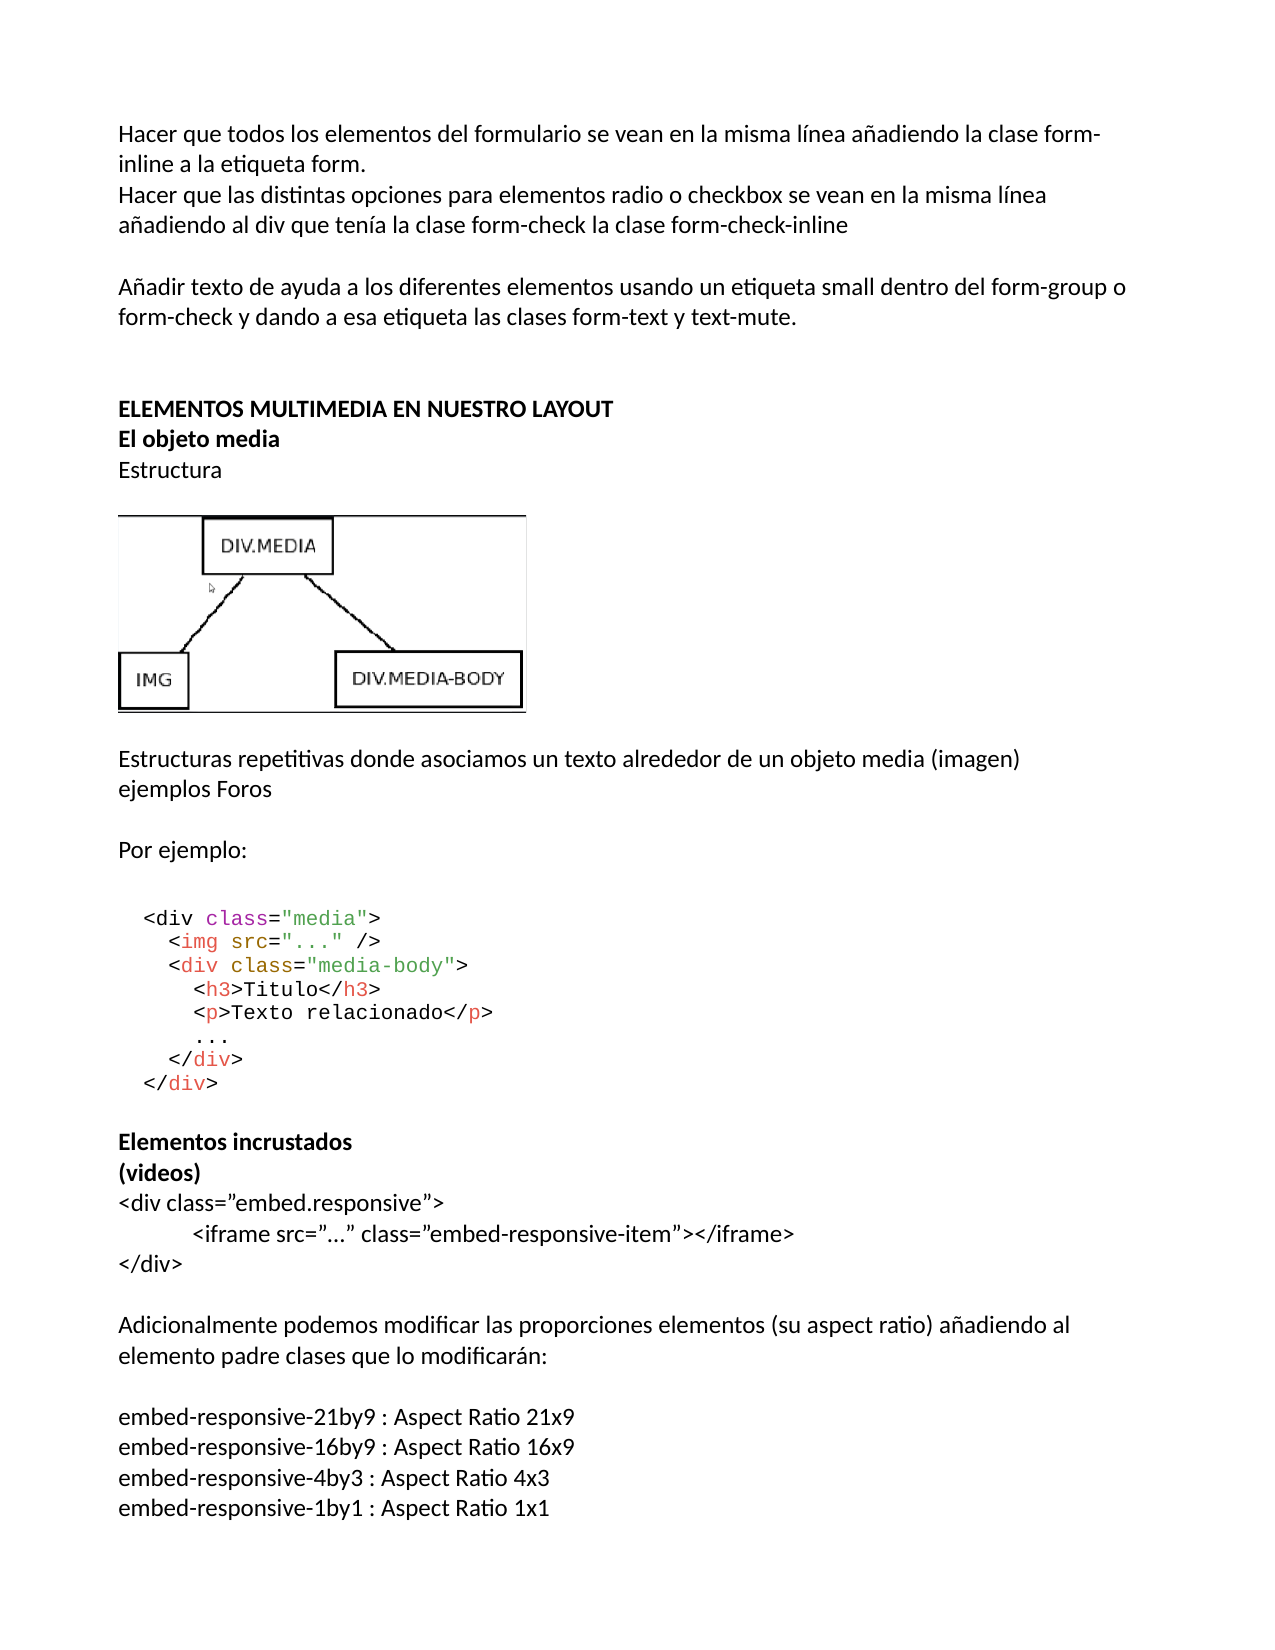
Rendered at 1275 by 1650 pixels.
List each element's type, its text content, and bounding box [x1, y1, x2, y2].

text Elementos incrustados [118, 1126, 1157, 1157]
text <div class="media"> [118, 908, 1157, 931]
text Estructuras repetitivas donde asociamos un texto alrededor de un objeto media (imagen) [118, 743, 1157, 773]
text ... [118, 1026, 1157, 1049]
text Por ejemplo: [118, 834, 1157, 865]
text Estructura [118, 454, 1157, 484]
text Hacer que todos los elementos del formulario se vean en la misma línea añadiendo la clase form-inline a la etiqueta form. [118, 118, 1157, 179]
text <div class="media-body"> [118, 955, 1157, 978]
text embed-responsive-21by9 : Aspect Ratio 21x9 [118, 1401, 1157, 1431]
text </div> [118, 1248, 1157, 1279]
picture [118, 515, 527, 713]
text Hacer que las distintas opciones para elementos radio o checkbox se vean en la misma línea añadiendo al div que tenía la clase form-check la clase form-check-inline [118, 179, 1157, 240]
text ELEMENTOS MULTIMEDIA EN NUESTRO LAYOUT [118, 393, 1157, 423]
text Añadir texto de ayuda a los diferentes elementos usando un etiqueta small dentro del form-group o form-check y dando a esa etiqueta las clases form-text y text-mute. [118, 271, 1157, 332]
text embed-responsive-1by1 : Aspect Ratio 1x1 [118, 1492, 1157, 1523]
text <div class=”embed.responsive”> [118, 1187, 1157, 1218]
text <img src="..." /> [118, 931, 1157, 955]
text ejemplos Foros [118, 773, 1157, 804]
text (videos) [118, 1157, 1157, 1187]
text <p>Texto relacionado</p> [118, 1002, 1157, 1026]
text embed-responsive-16by9 : Aspect Ratio 16x9 [118, 1431, 1157, 1462]
text </div> [118, 1073, 1157, 1097]
text Adicionalmente podemos modificar las proporciones elementos (su aspect ratio) añadiendo al elemento padre clases que lo modificarán: [118, 1309, 1157, 1370]
text El objeto media [118, 423, 1157, 454]
text embed-responsive-4by3 : Aspect Ratio 4x3 [118, 1462, 1157, 1492]
text <iframe src=”…” class=”embed-responsive-item”></iframe> [118, 1218, 1157, 1248]
text <h3>Titulo</h3> [118, 978, 1157, 1002]
text </div> [118, 1049, 1157, 1073]
